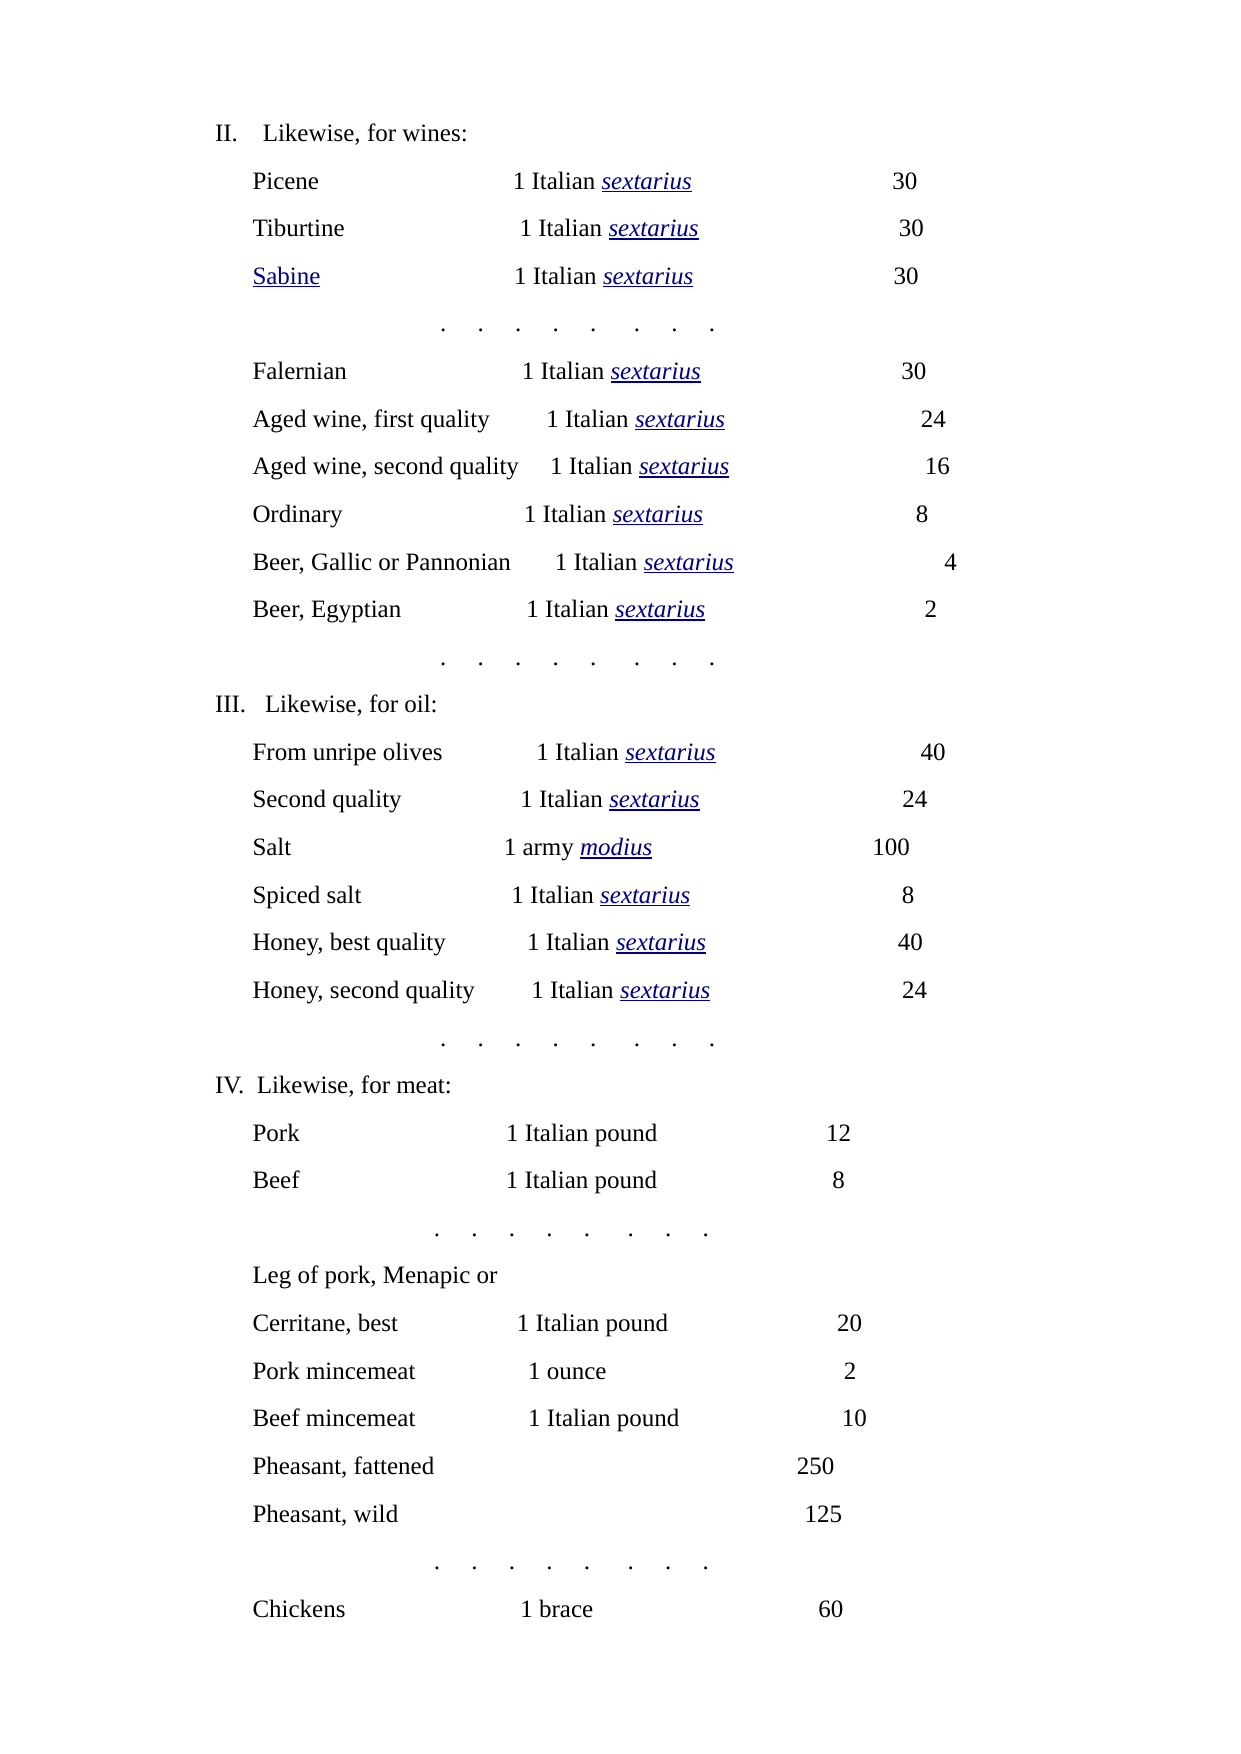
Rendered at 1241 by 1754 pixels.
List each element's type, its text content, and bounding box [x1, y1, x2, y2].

text Beer, Gallic or Pannonian 1 Italian sextarius 4 [177, 547, 1063, 575]
text Leg of pork, Menapic or [177, 1261, 1063, 1289]
text Pork 1 Italian pound 12 [177, 1118, 1063, 1147]
text Pork mincemeat 1 ounce 2 [177, 1356, 1063, 1384]
text IV. Likewise, for meat: [177, 1070, 1063, 1099]
text . . . . . . . . [177, 1023, 1063, 1051]
text Second quality 1 Italian sextarius 24 [177, 784, 1063, 813]
text Pheasant, wild 125 [177, 1499, 1063, 1527]
text III. Likewise, for oil: [177, 689, 1063, 718]
text Honey, second quality 1 Italian sextarius 24 [177, 975, 1063, 1004]
text Falernian 1 Italian sextarius 30 [177, 356, 1063, 385]
text Ordinary 1 Italian sextarius 8 [177, 499, 1063, 528]
text . . . . . . . . [177, 1546, 1063, 1575]
text Tiburtine 1 Italian sextarius 30 [177, 213, 1063, 242]
text Beer, Egyptian 1 Italian sextarius 2 [177, 594, 1063, 623]
text Picene 1 Italian sextarius 30 [177, 166, 1063, 194]
text . . . . . . . . [177, 1213, 1063, 1242]
text Aged wine, first quality 1 Italian sextarius 24 [177, 404, 1063, 432]
text . . . . . . . . [177, 308, 1063, 337]
text Chickens 1 brace 60 [177, 1594, 1063, 1623]
text Beef mincemeat 1 Italian pound 10 [177, 1403, 1063, 1432]
text Beef 1 Italian pound 8 [177, 1165, 1063, 1194]
text Salt 1 army modius 100 [177, 832, 1063, 861]
text Cerritane, best 1 Italian pound 20 [177, 1308, 1063, 1337]
text II. Likewise, for wines: [177, 118, 1063, 147]
text Pheasant, fattened 250 [177, 1451, 1063, 1480]
text From unripe olives 1 Italian sextarius 40 [177, 737, 1063, 766]
text Sabine 1 Italian sextarius 30 [177, 261, 1063, 290]
text Spiced salt 1 Italian sextarius 8 [177, 880, 1063, 908]
text Honey, best quality 1 Italian sextarius 40 [177, 927, 1063, 956]
text . . . . . . . . [177, 642, 1063, 671]
text Aged wine, second quality 1 Italian sextarius 16 [177, 451, 1063, 480]
